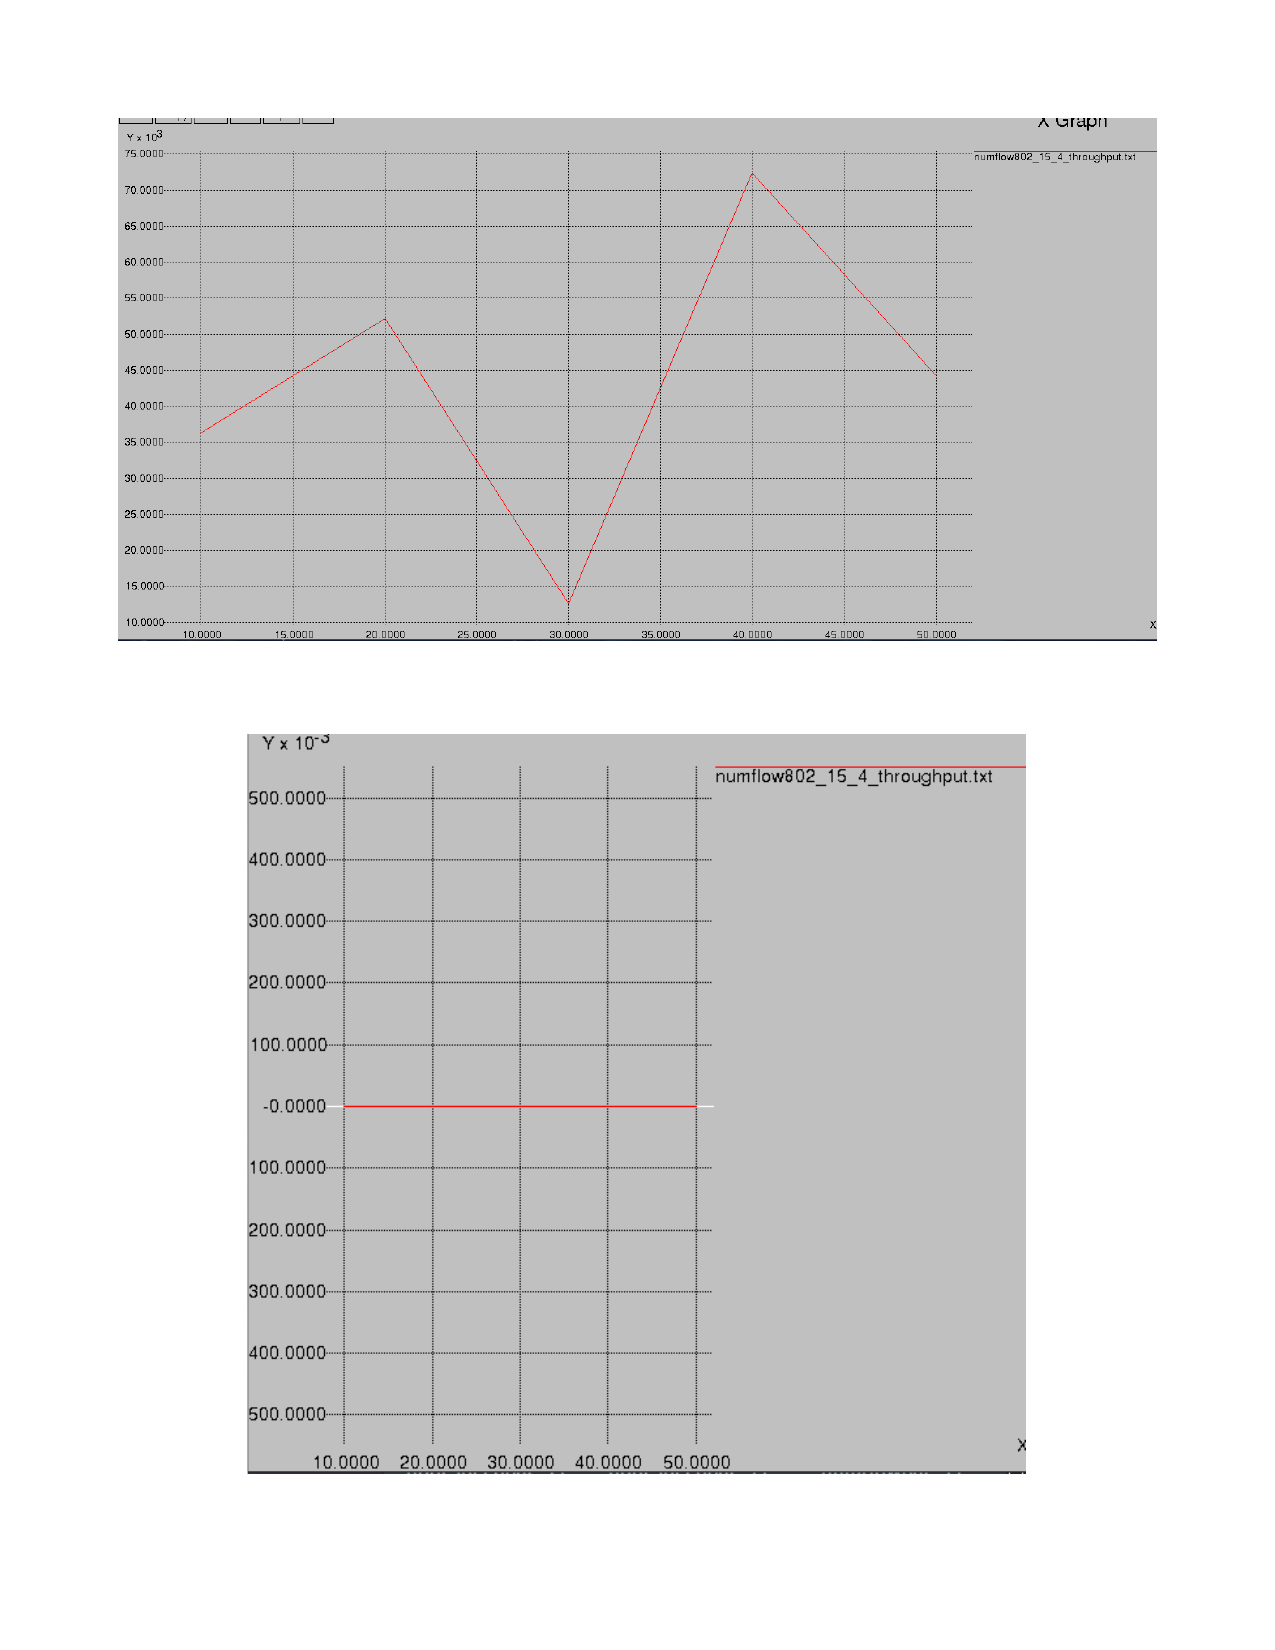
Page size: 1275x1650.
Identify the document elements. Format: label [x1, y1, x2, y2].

picture [118, 118, 1157, 641]
picture [247, 734, 1026, 1474]
